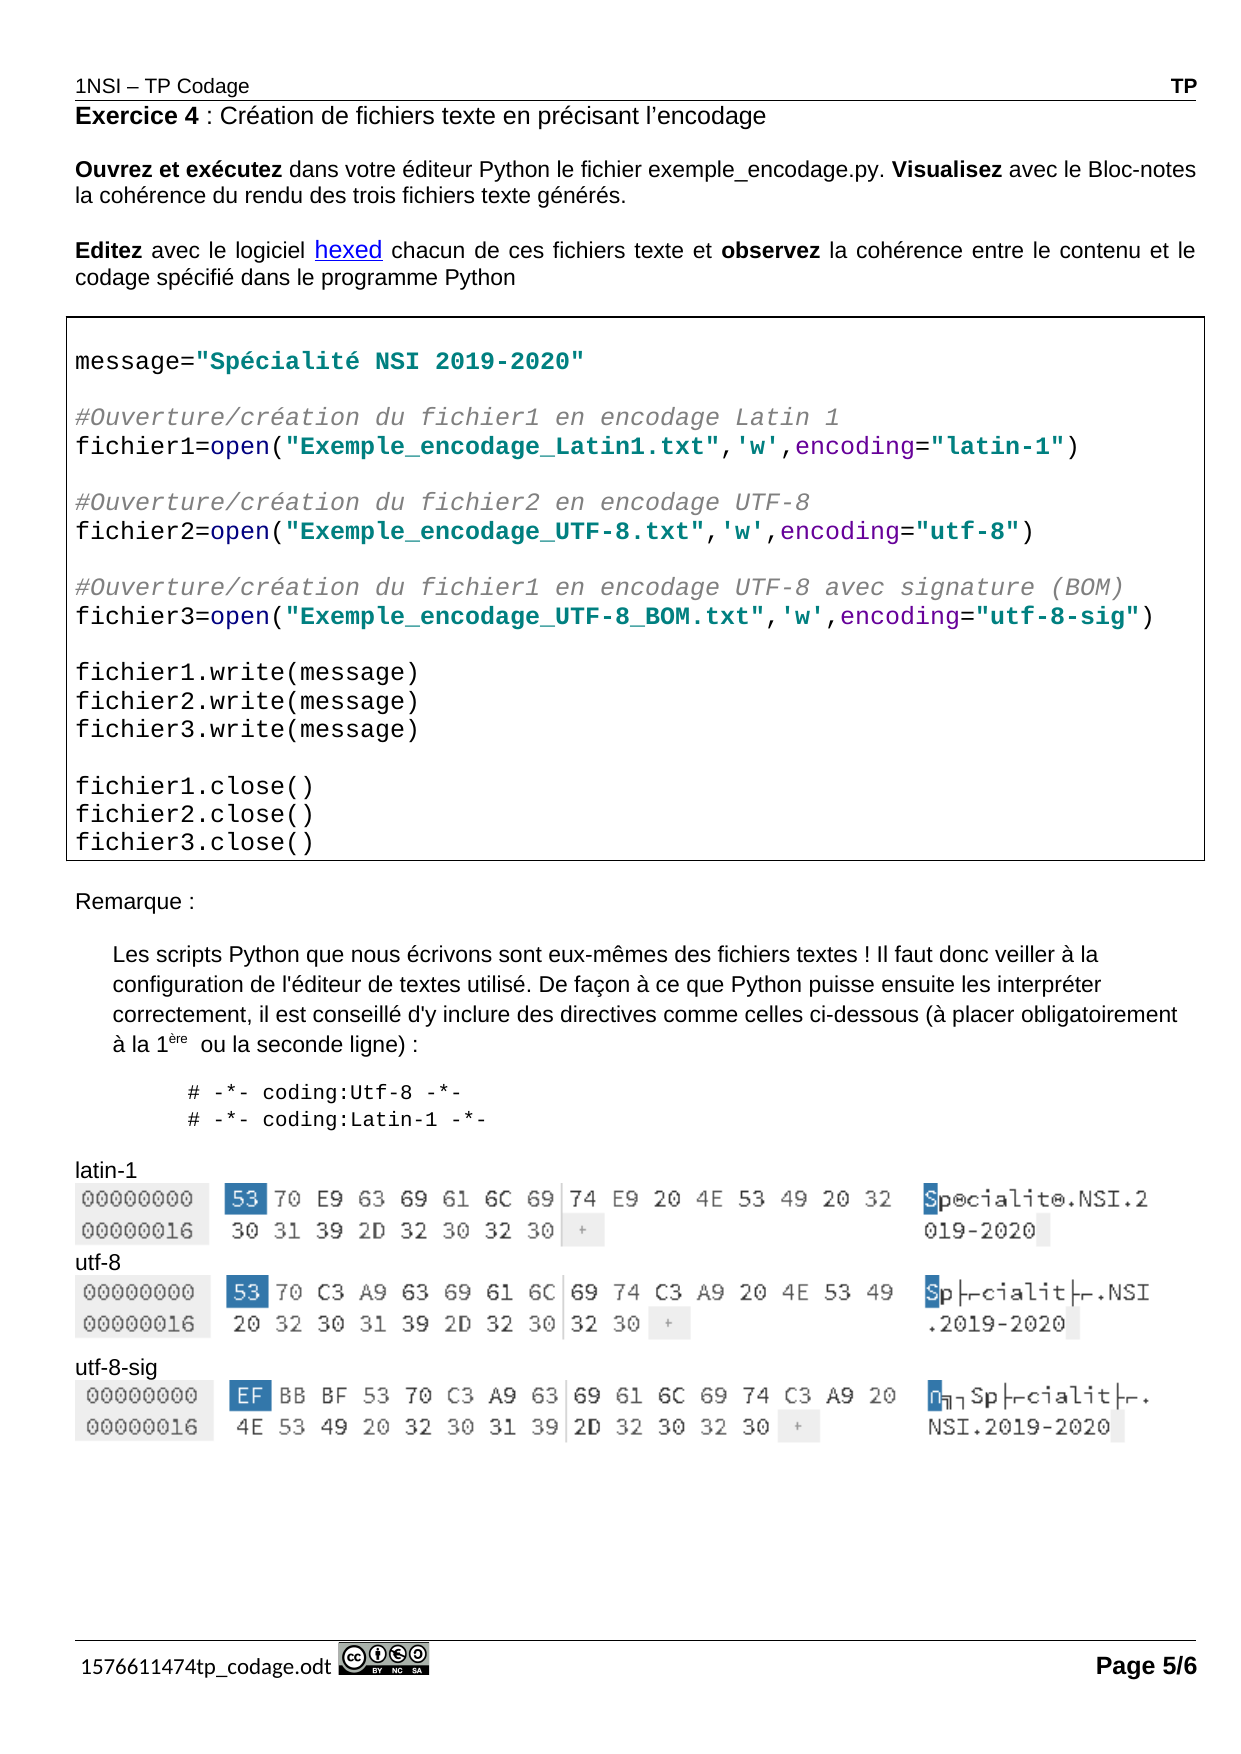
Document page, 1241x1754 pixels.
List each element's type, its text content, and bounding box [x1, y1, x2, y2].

text message="Spécialité NSI 2019-2020" #Ouverture/création du fichier1 en encodage Latin 1 fichier1=open("Exemple_encodage_Latin1.txt",'w',encoding="latin-1") #Ouverture/création du fichier2 en encodage UTF-8 fichier2=open("Exemple_encodage_UTF-8.txt",'w',encoding="utf-8") #Ouverture/création du fichier1 en encodage UTF-8 avec signature (BOM) fichier3=open("Exemple_encodage_UTF-8_BOM.txt",'w',encoding="utf-8-sig") fichier1.write(message) fichier2.write(message) fichier3.write(message) fichier1.close() fichier2.close() fichier3.close() [67, 345, 1204, 860]
text latin-1 [75, 1157, 1196, 1184]
picture [75, 1275, 1174, 1354]
text Remarque : [75, 888, 1196, 914]
text utf-8-sig [75, 1354, 1196, 1380]
picture [75, 1183, 1160, 1250]
picture [75, 1380, 1161, 1449]
picture [338, 1642, 430, 1675]
text Les scripts Python que nous écrivons sont eux-mêmes des fichiers textes ! Il faut donc veiller à la configuration de l'éditeur de textes utilisé. De façon à ce que Python puisse ensuite les interpréter correctement, il est conseillé d'y inclure des directives comme celles ci-dessous (à placer obligatoirement à la 1ère ou la seconde ligne) : [112, 941, 1196, 1057]
text utf-8 [75, 1249, 1196, 1276]
text Exercice 4 : Création de fichiers texte en précisant l’encodage [75, 101, 1196, 129]
text Ouvrez et exécutez dans votre éditeur Python le fichier exemple_encodage.py. Visualisez avec le Bloc-notes la cohérence du rendu des trois fichiers texte générés. [75, 156, 1196, 209]
list # -*- coding:Utf-8 -*- [187, 1082, 1196, 1106]
text Editez avec le logiciel hexed chacun de ces fichiers texte et observez la cohérence entre le contenu et le codage spécifié dans le programme Python [75, 235, 1196, 290]
list # -*- coding:Latin-1 -*- [187, 1109, 1196, 1133]
